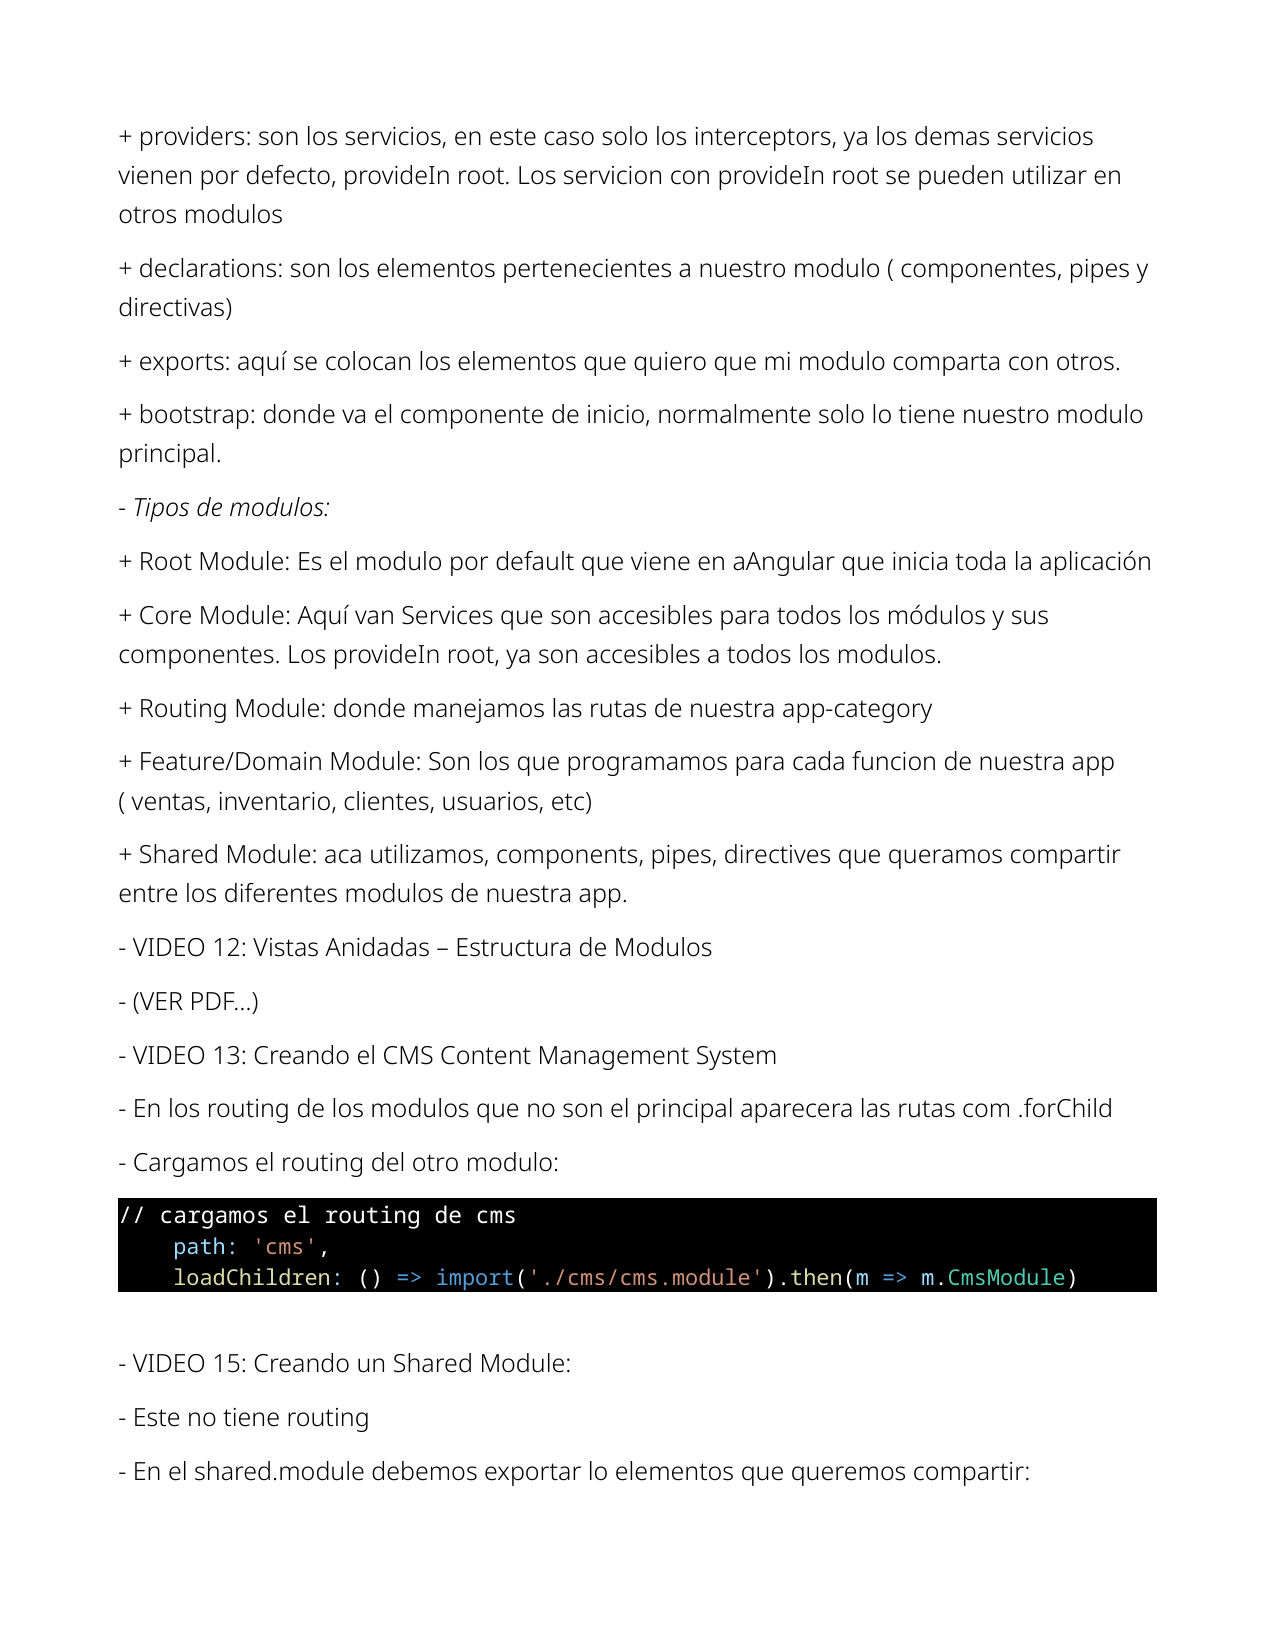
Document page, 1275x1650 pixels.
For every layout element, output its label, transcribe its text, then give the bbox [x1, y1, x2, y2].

text - Este no tiene routing [118, 1400, 1157, 1434]
text + Routing Module: donde manejamos las rutas de nuestra app-category [118, 690, 1157, 724]
text + bootstrap: donde va el componente de inicio, normalmente solo lo tiene nuestro modulo principal. [118, 397, 1157, 470]
text - (VER PDF…) [118, 983, 1157, 1018]
text + declarations: son los elementos pertenecientes a nuestro modulo ( componentes, pipes y directivas) [118, 250, 1157, 323]
text - VIDEO 15: Creando un Shared Module: [118, 1346, 1157, 1380]
text + Core Module: Aquí van Services que son accesibles para todos los módulos y sus componentes. Los provideIn root, ya son accesibles a todos los modulos. [118, 597, 1157, 671]
text - En el shared.module debemos exportar lo elementos que queremos compartir: [118, 1453, 1157, 1488]
text loadChildren: () => import('./cms/cms.module').then(m => m.CmsModule) [118, 1261, 1157, 1292]
text - Tipos de modulos: [118, 490, 1157, 524]
text path: 'cms', [118, 1230, 1157, 1261]
text - VIDEO 12: Vistas Anidadas – Estructura de Modulos [118, 930, 1157, 964]
text - En los routing de los modulos que no son el principal aparecera las rutas com .forChild [118, 1091, 1157, 1125]
text - VIDEO 13: Creando el CMS Content Management System [118, 1037, 1157, 1071]
text + Feature/Domain Module: Son los que programamos para cada funcion de nuestra app ( ventas, inventario, clientes, usuarios, etc) [118, 744, 1157, 817]
text + providers: son los servicios, en este caso solo los interceptors, ya los demas servicios vienen por defecto, provideIn root. Los servicion con provideIn root se pueden utilizar en otros modulos [118, 118, 1157, 231]
text + exports: aquí se colocan los elementos que quiero que mi modulo comparta con otros. [118, 343, 1157, 377]
text + Root Module: Es el modulo por default que viene en aAngular que inicia toda la aplicación [118, 543, 1157, 578]
text // cargamos el routing de cms [118, 1198, 1157, 1230]
text - Cargamos el routing del otro modulo: [118, 1145, 1157, 1179]
text + Shared Module: aca utilizamos, components, pipes, directives que queramos compartir entre los diferentes modulos de nuestra app. [118, 837, 1157, 910]
